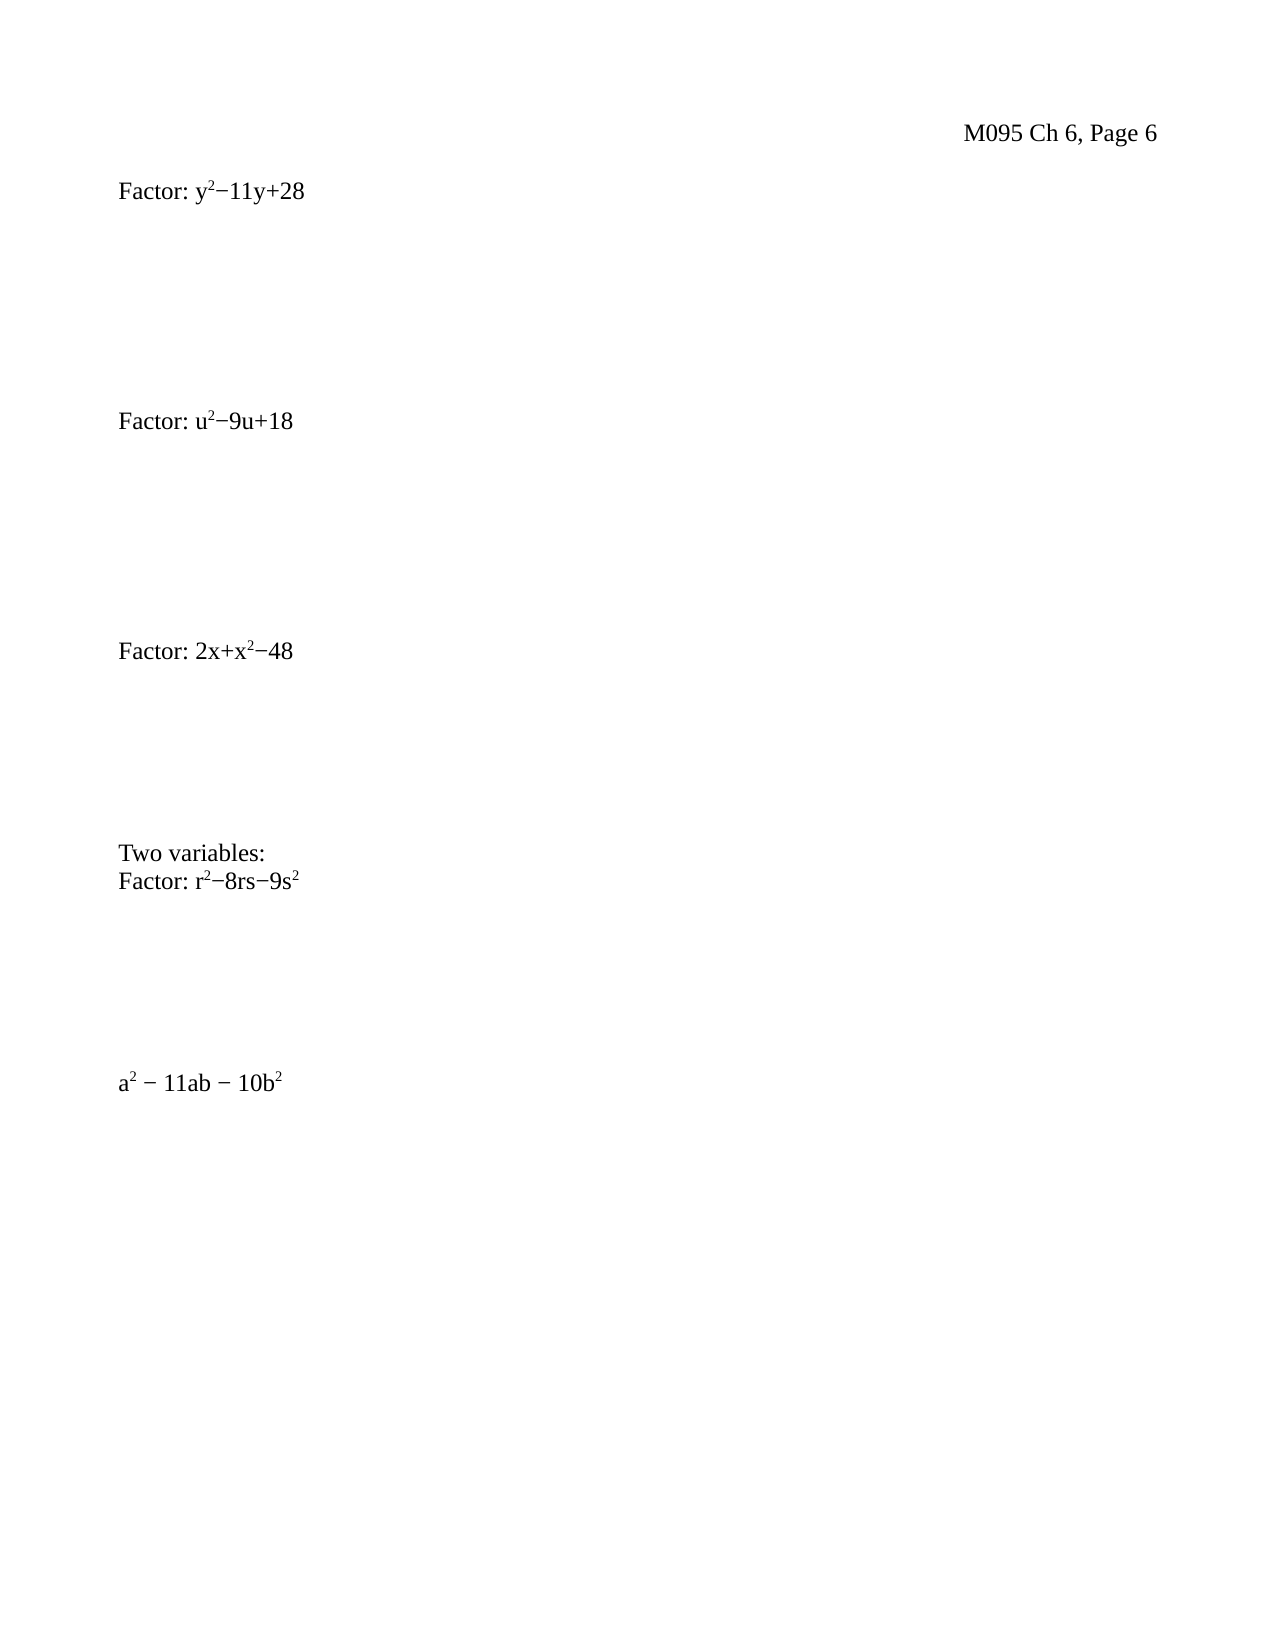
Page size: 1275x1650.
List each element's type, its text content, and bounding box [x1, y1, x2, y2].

text Factor: u2−9u+18 [118, 406, 1157, 435]
text Two variables: [118, 838, 1157, 866]
text Factor: y2−11y+28 [118, 176, 1157, 205]
text Factor: 2x+x2−48 [118, 636, 1157, 665]
text Factor: r2−8rs−9s2 [118, 866, 1157, 895]
text a2 − 11ab − 10b2 [118, 1068, 1157, 1096]
